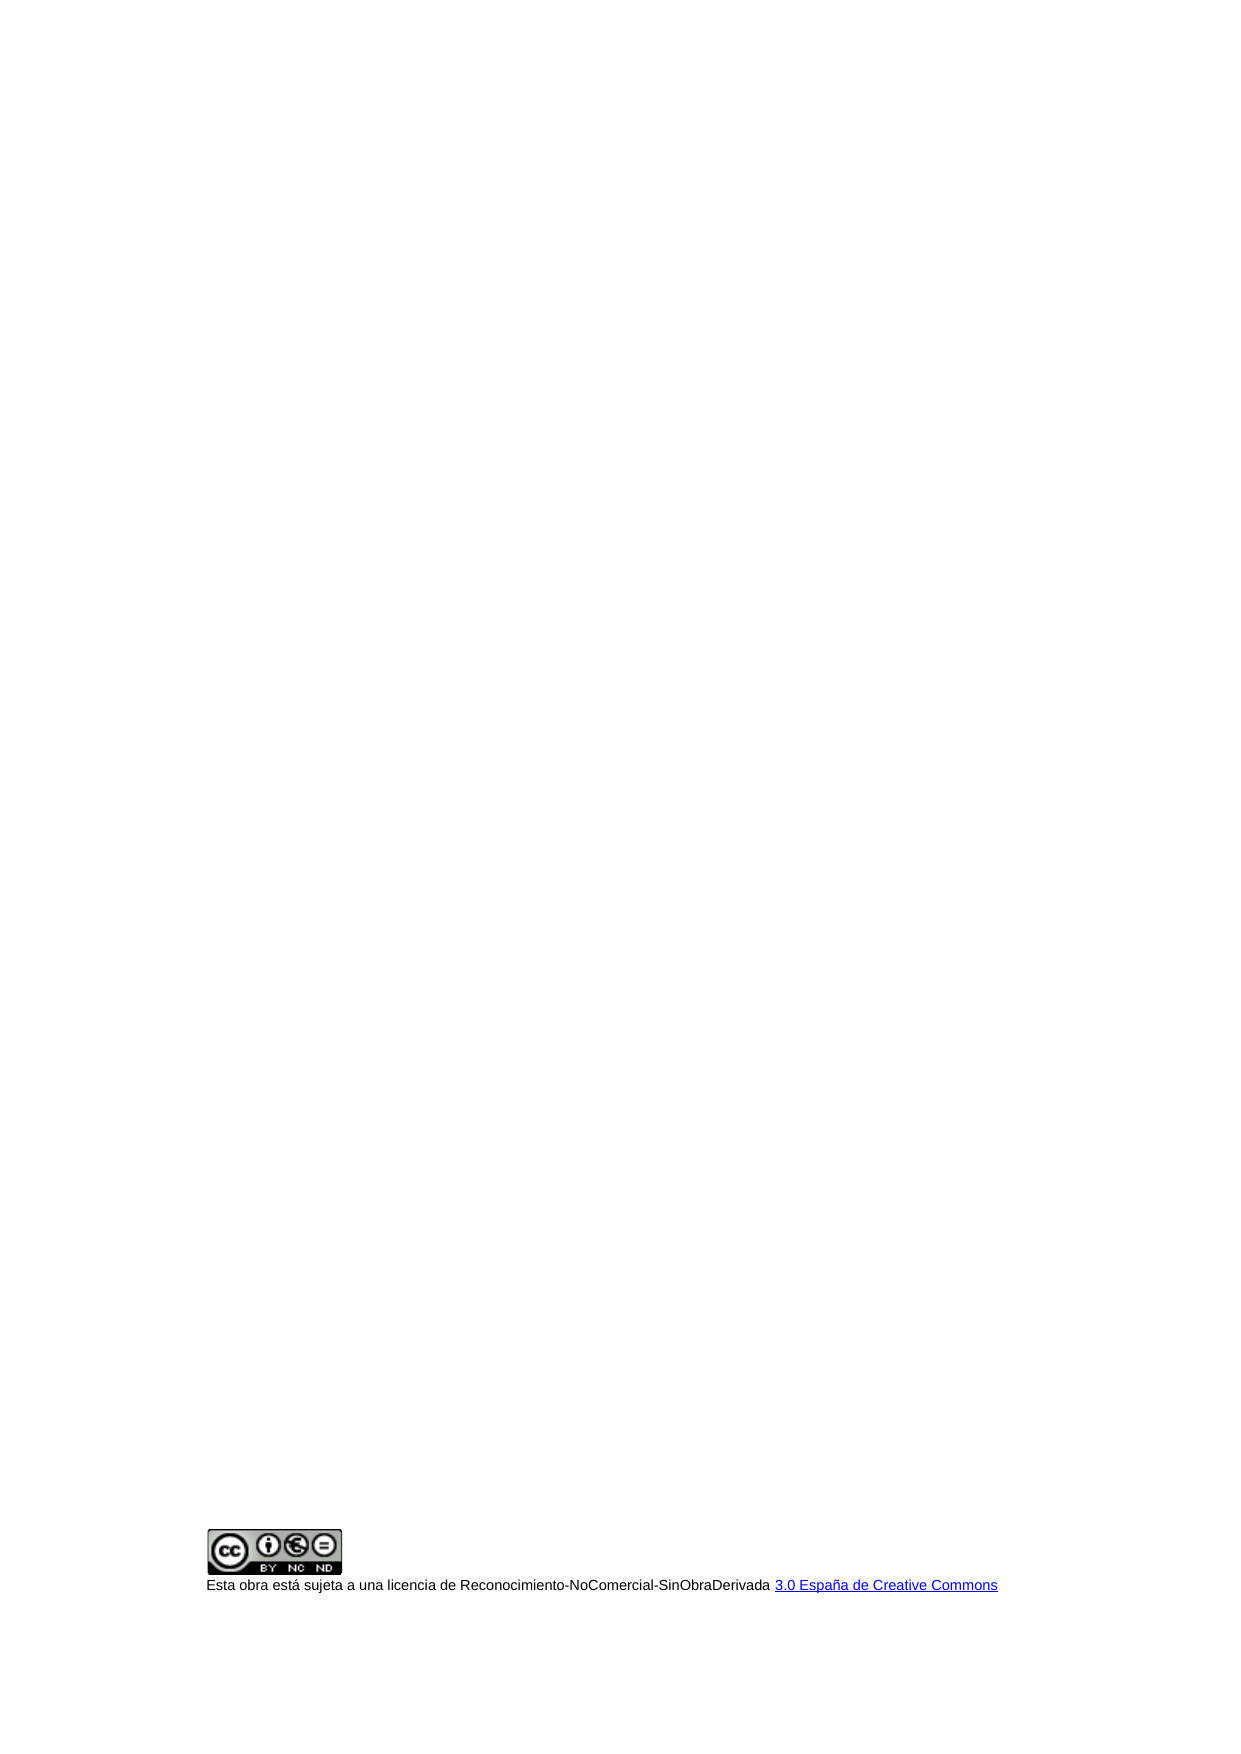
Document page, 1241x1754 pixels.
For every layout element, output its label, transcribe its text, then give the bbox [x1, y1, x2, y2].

picture [207, 1529, 343, 1575]
text Esta obra está sujeta a una licencia de Reconocimiento-NoComercial-SinObraDerivada 3.0 España de Creative Commons [206, 1528, 1005, 1593]
